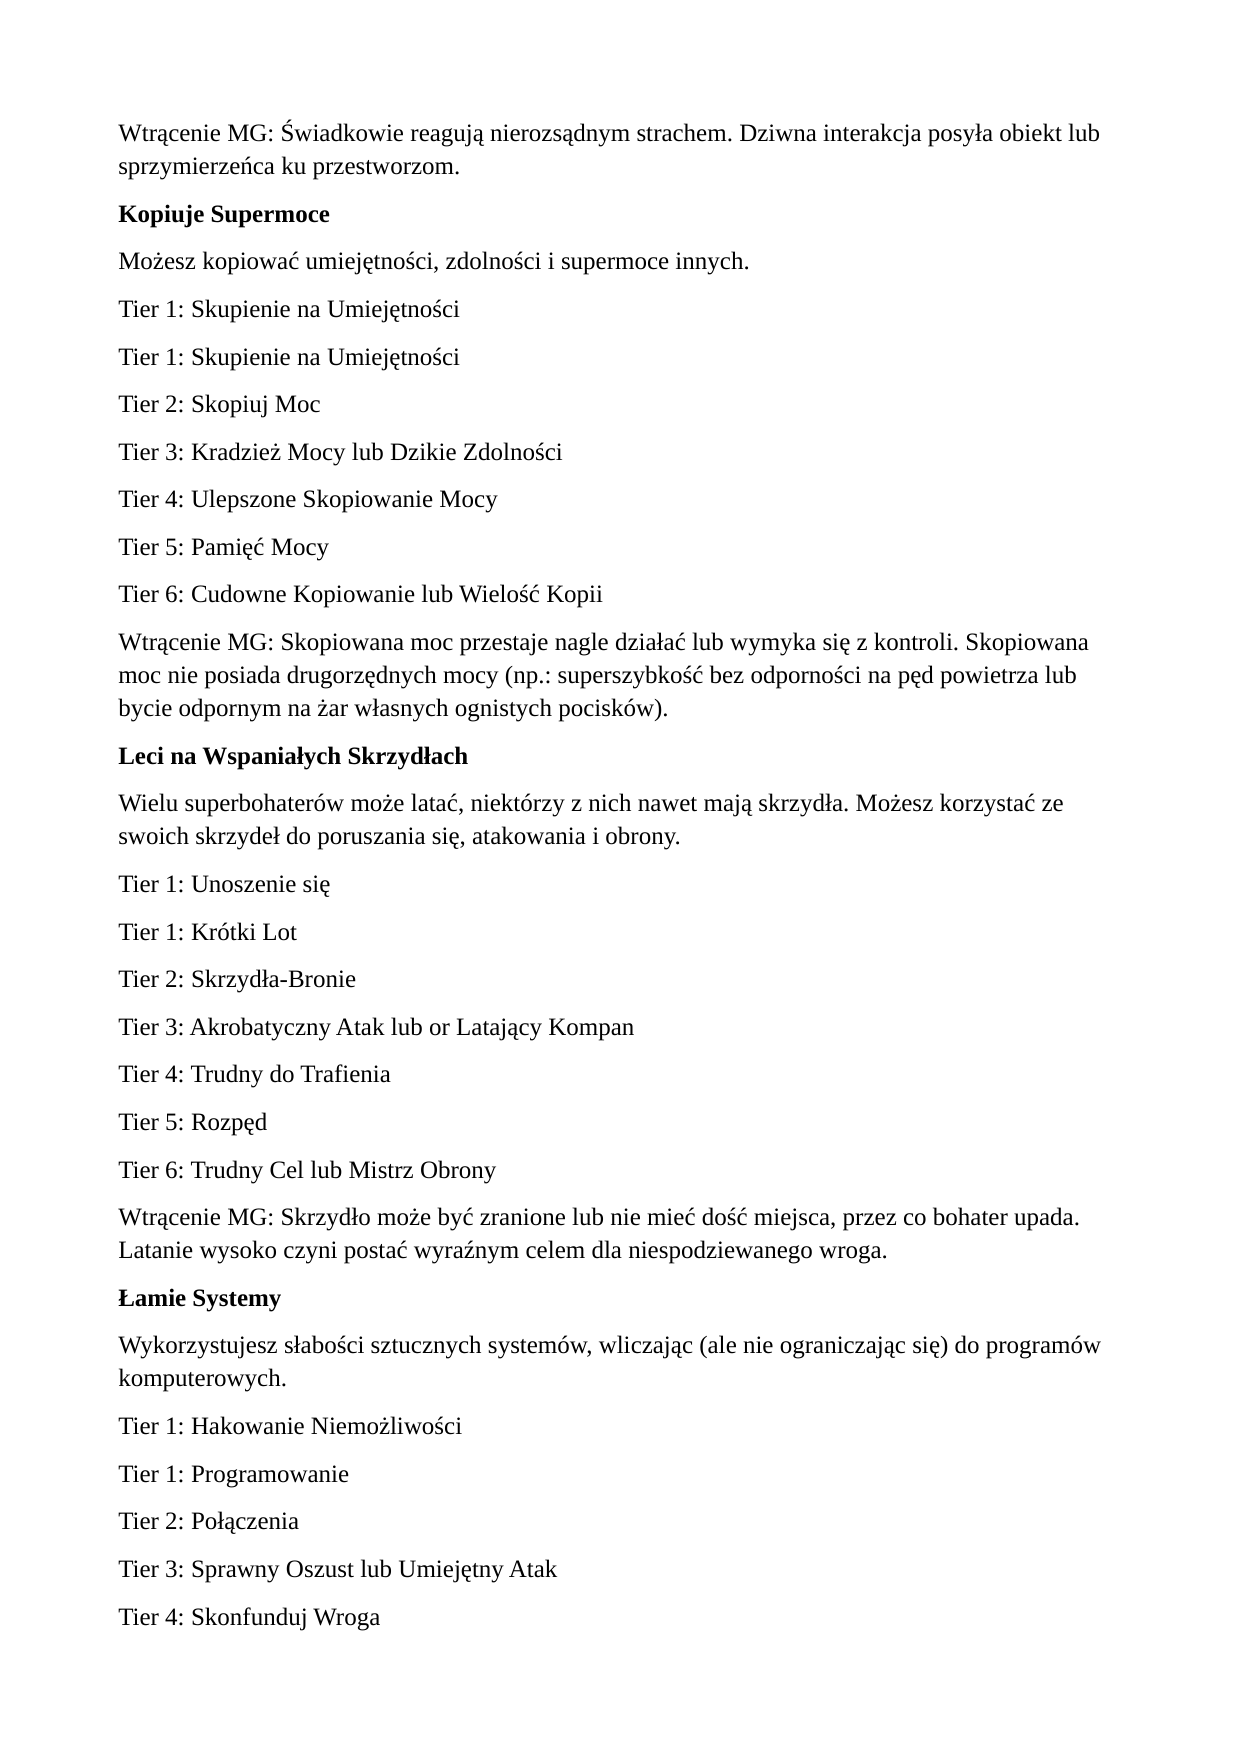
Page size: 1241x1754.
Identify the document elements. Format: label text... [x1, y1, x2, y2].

text Wykorzystujesz słabości sztucznych systemów, wliczając (ale nie ograniczając się) do programów komputerowych. [118, 1331, 1122, 1392]
text Tier 1: Unoszenie się [118, 869, 1122, 898]
text Leci na Wspaniałych Skrzydłach [118, 741, 1122, 769]
text Tier 3: Sprawny Oszust lub Umiejętny Atak [118, 1554, 1122, 1583]
text Łamie Systemy [118, 1283, 1122, 1312]
text Tier 3: Kradzież Mocy lub Dzikie Zdolności [118, 437, 1122, 466]
text Tier 6: Trudny Cel lub Mistrz Obrony [118, 1155, 1122, 1183]
text Tier 1: Hakowanie Niemożliwości [118, 1411, 1122, 1440]
text Tier 1: Skupienie na Umiejętności [118, 342, 1122, 370]
text Wtrącenie MG: Świadkowie reagują nierozsądnym strachem. Dziwna interakcja posyła obiekt lub sprzymierzeńca ku przestworzom. [118, 118, 1122, 180]
text Kopiuje Supermoce [118, 199, 1122, 227]
text Tier 6: Cudowne Kopiowanie lub Wielość Kopii [118, 579, 1122, 608]
text Tier 3: Akrobatyczny Atak lub or Latający Kompan [118, 1012, 1122, 1041]
text Tier 5: Rozpęd [118, 1107, 1122, 1136]
text Tier 2: Połączenia [118, 1506, 1122, 1535]
text Tier 4: Skonfunduj Wroga [118, 1602, 1122, 1630]
text Możesz kopiować umiejętności, zdolności i supermoce innych. [118, 246, 1122, 275]
text Tier 1: Programowanie [118, 1459, 1122, 1487]
text Tier 4: Ulepszone Skopiowanie Mocy [118, 484, 1122, 513]
text Tier 5: Pamięć Mocy [118, 532, 1122, 561]
text Wielu superbohaterów może latać, niektórzy z nich nawet mają skrzydła. Możesz korzystać ze swoich skrzydeł do poruszania się, atakowania i obrony. [118, 788, 1122, 850]
text Wtrącenie MG: Skrzydło może być zranione lub nie mieć dość miejsca, przez co bohater upada. Latanie wysoko czyni postać wyraźnym celem dla niespodziewanego wroga. [118, 1202, 1122, 1264]
text Tier 1: Krótki Lot [118, 917, 1122, 945]
text Tier 1: Skupienie na Umiejętności [118, 294, 1122, 323]
text Tier 2: Skopiuj Moc [118, 389, 1122, 418]
text Tier 2: Skrzydła-Bronie [118, 964, 1122, 993]
text Tier 4: Trudny do Trafienia [118, 1059, 1122, 1088]
text Wtrącenie MG: Skopiowana moc przestaje nagle działać lub wymyka się z kontroli. Skopiowana moc nie posiada drugorzędnych mocy (np.: superszybkość bez odporności na pęd powietrza lub bycie odpornym na żar własnych ognistych pocisków). [118, 627, 1122, 722]
